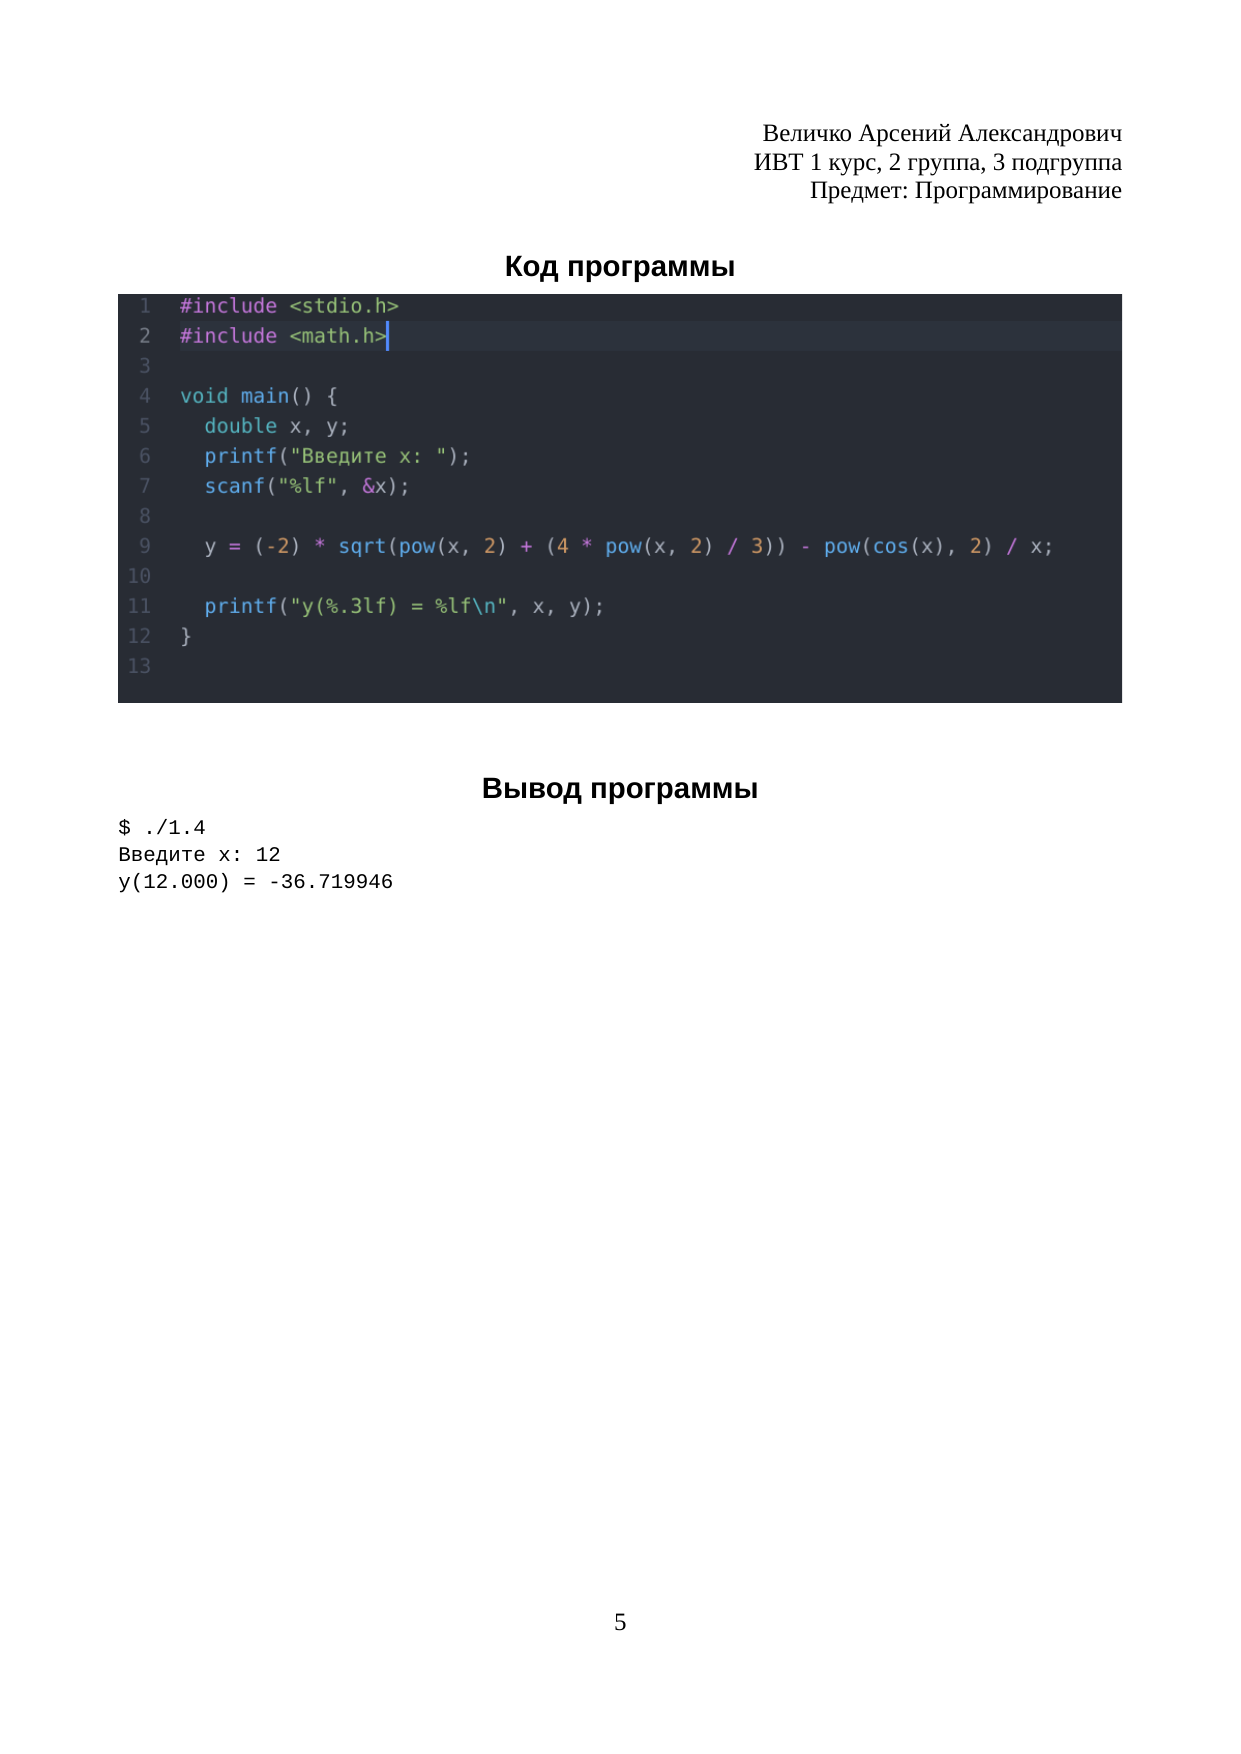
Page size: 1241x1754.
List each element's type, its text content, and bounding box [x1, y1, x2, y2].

text y(12.000) = -36.719946 [118, 871, 1122, 895]
text $ ./1.4 [118, 817, 1122, 841]
picture [118, 294, 1123, 703]
subtitle Вывод программы [118, 771, 1122, 804]
subtitle Код программы [118, 248, 1122, 282]
text Введите x: 12 [118, 844, 1122, 868]
